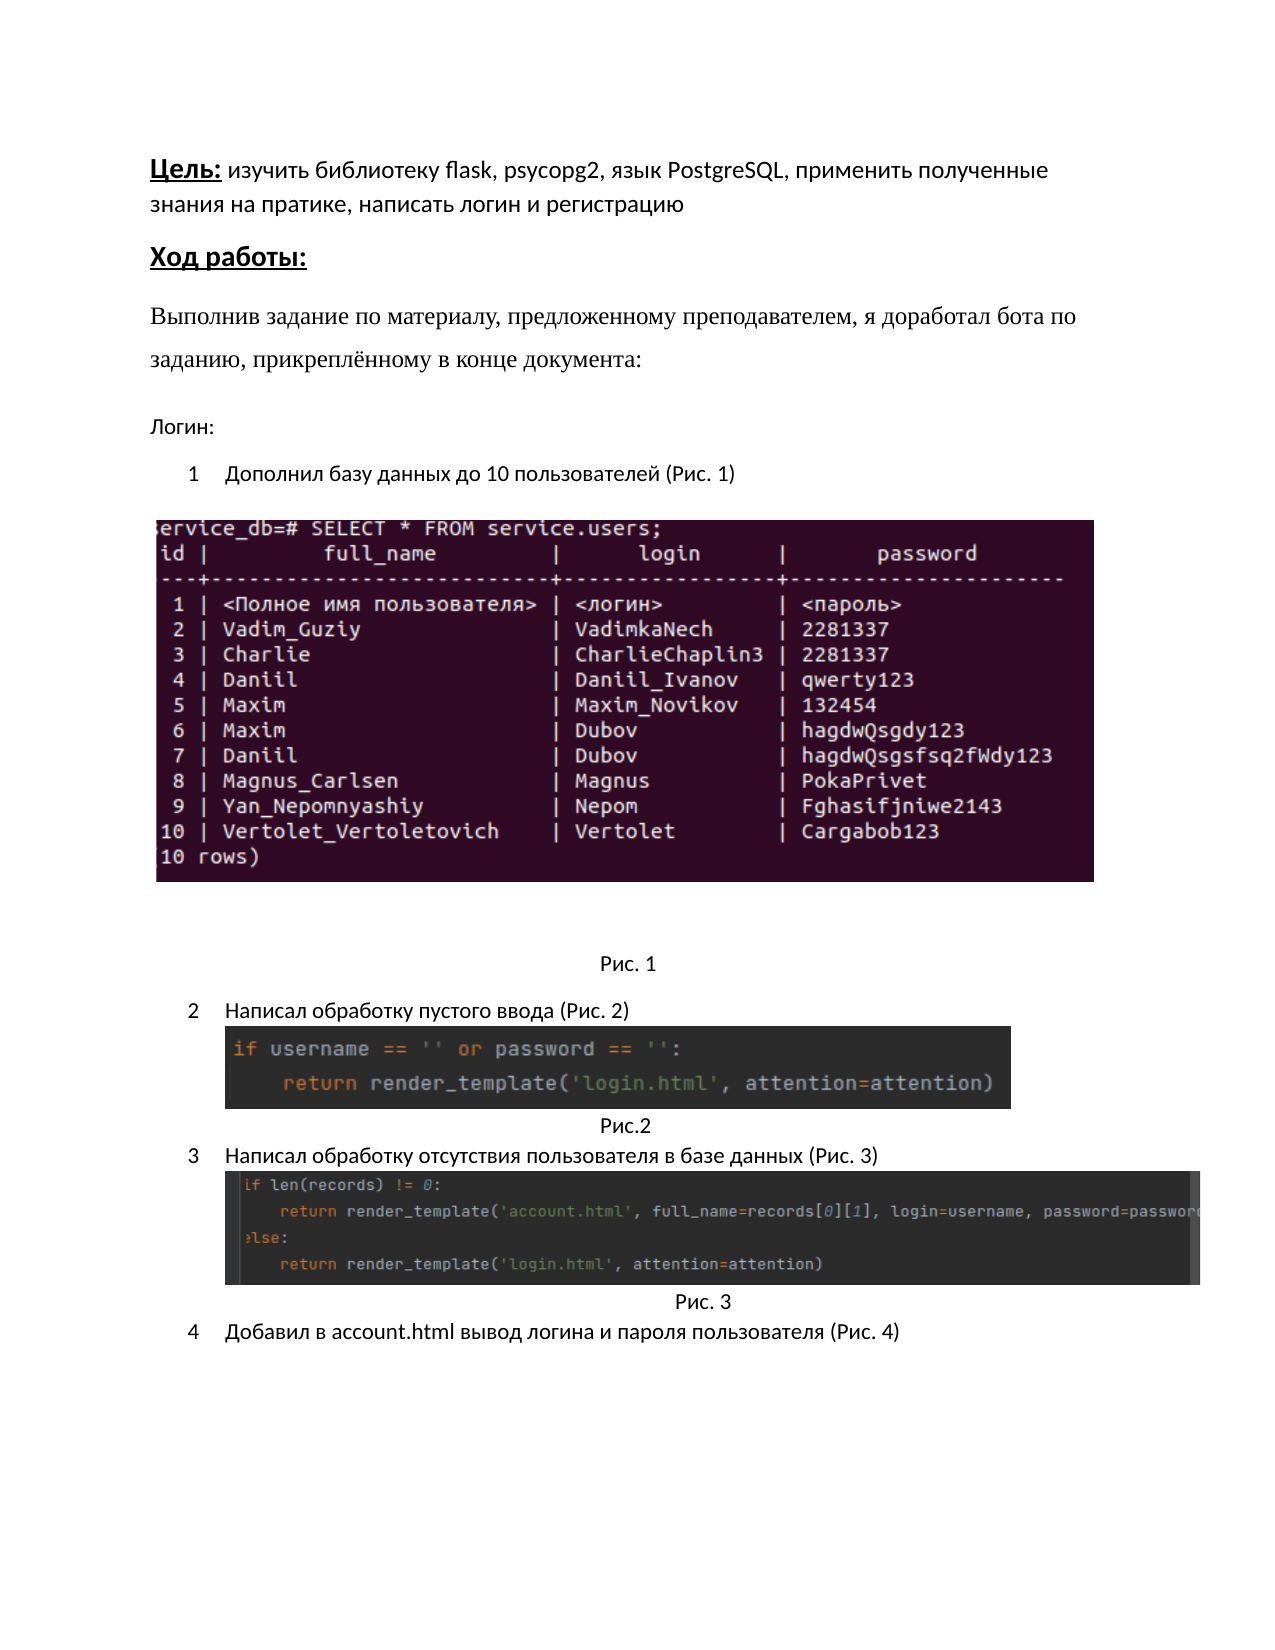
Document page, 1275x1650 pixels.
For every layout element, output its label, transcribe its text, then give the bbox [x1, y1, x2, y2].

picture [225, 1171, 1200, 1285]
picture [156, 520, 1094, 882]
text Рис. 1 [187, 949, 1125, 977]
list Написал обработку пустого ввода (Рис. 2) [187, 996, 1125, 1024]
text Логин: [150, 412, 1125, 440]
list Написал обработку отсутствия пользователя в базе данных (Рис. 3) [187, 1141, 1125, 1169]
text Цель: изучить библиотеку flask, psycopg2, язык PostgreSQL, применить полученные знания на пратике, написать логин и регистрацию [150, 150, 1125, 218]
text Выполнив задание по материалу, предложенному преподавателем, я доработал бота по заданию, прикреплённому в конце документа: [150, 301, 1125, 373]
list Добавил в account.html вывод логина и пароля пользователя (Рис. 4) [187, 1317, 1125, 1345]
list Рис. 3 [225, 1287, 1125, 1315]
list Рис.2 [225, 1111, 1125, 1139]
picture [225, 1026, 1011, 1109]
text Ход работы: [150, 238, 1125, 273]
list Дополнил базу данных до 10 пользователей (Рис. 1) [187, 459, 1125, 487]
